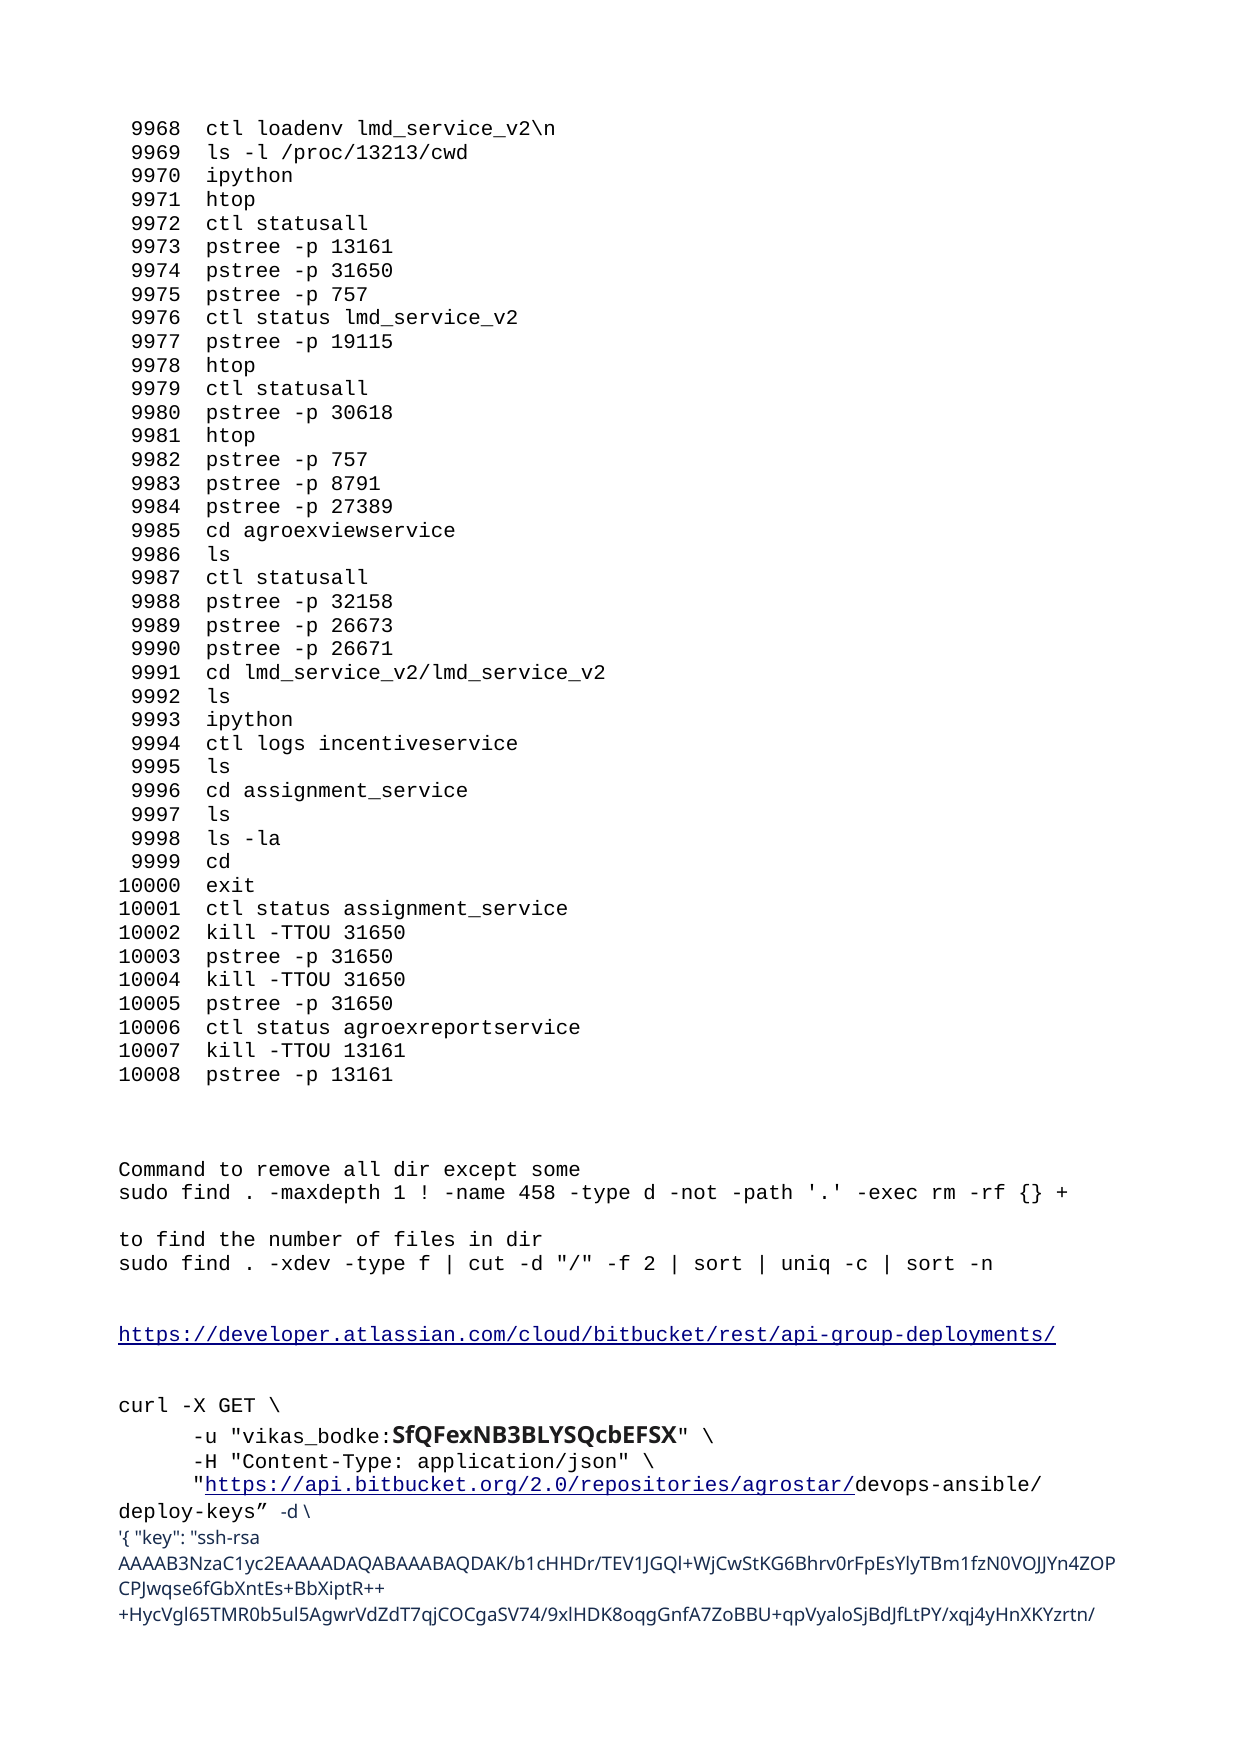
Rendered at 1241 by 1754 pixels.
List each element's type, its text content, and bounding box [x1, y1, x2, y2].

text 9974 pstree -p 31650 [118, 260, 1122, 284]
text 9977 pstree -p 19115 [118, 331, 1122, 354]
text 10006 ctl status agroexreportservice [118, 1017, 1122, 1040]
text 9988 pstree -p 32158 [118, 591, 1122, 615]
text 9991 cd lmd_service_v2/lmd_service_v2 [118, 662, 1122, 686]
text 10005 pstree -p 31650 [118, 993, 1122, 1017]
text 9996 cd assignment_service [118, 780, 1122, 804]
text Command to remove all dir except some [118, 1158, 1122, 1182]
text 9998 ls -la [118, 827, 1122, 851]
text 9990 pstree -p 26671 [118, 638, 1122, 662]
text 9969 ls -l /proc/13213/cwd [118, 142, 1122, 165]
text 9978 htop [118, 354, 1122, 378]
text 9970 ipython [118, 165, 1122, 189]
text 9982 pstree -p 757 [118, 449, 1122, 473]
text 10001 ctl status assignment_service [118, 898, 1122, 922]
text 10008 pstree -p 13161 [118, 1064, 1122, 1088]
text 9992 ls [118, 686, 1122, 709]
text 10002 kill -TTOU 31650 [118, 922, 1122, 946]
text 9993 ipython [118, 709, 1122, 733]
text 10007 kill -TTOU 13161 [118, 1040, 1122, 1064]
text "https://api.bitbucket.org/2.0/repositories/agrostar/devops-ansible/deploy-keys” -d \ [118, 1474, 1122, 1524]
text 9976 ctl status lmd_service_v2 [118, 307, 1122, 331]
text curl -X GET \ [118, 1395, 1122, 1419]
text 9997 ls [118, 804, 1122, 827]
text 9981 htop [118, 426, 1122, 449]
text 9987 ctl statusall [118, 567, 1122, 591]
text 10004 kill -TTOU 31650 [118, 969, 1122, 993]
text 9989 pstree -p 26673 [118, 615, 1122, 638]
text 9984 pstree -p 27389 [118, 496, 1122, 520]
text sudo find . -xdev -type f | cut -d "/" -f 2 | sort | uniq -c | sort -n [118, 1253, 1122, 1277]
text 9972 ctl statusall [118, 213, 1122, 236]
text 9975 pstree -p 757 [118, 284, 1122, 307]
text to find the number of files in dir [118, 1229, 1122, 1253]
text '{ "key": "ssh-rsa AAAAB3NzaC1yc2EAAAADAQABAAABAQDAK/b1cHHDr/TEV1JGQl+WjCwStKG6Bhrv0rFpEsYlyTBm1fzN0VOJJYn4ZOPCPJwqse6fGbXntEs+BbXiptR+++HycVgl65TMR0b5ul5AgwrVdZdT7qjCOCgaSV74/9xlHDK8oqgGnfA7ZoBBU+qpVyaloSjBdJfLtPY/xqj4yHnXKYzrtn/ [118, 1524, 1122, 1626]
text 9979 ctl statusall [118, 378, 1122, 402]
text https://developer.atlassian.com/cloud/bitbucket/rest/api-group-deployments/ [118, 1324, 1122, 1348]
text 9971 htop [118, 189, 1122, 213]
text 9999 cd [118, 851, 1122, 875]
text 9973 pstree -p 13161 [118, 236, 1122, 260]
text 9994 ctl logs incentiveservice [118, 733, 1122, 757]
text -u "vikas_bodke:SfQFexNB3BLYSQcbEFSX" \ [118, 1419, 1122, 1451]
text 10003 pstree -p 31650 [118, 946, 1122, 969]
text sudo find . -maxdepth 1 ! -name 458 -type d -not -path '.' -exec rm -rf {} + [118, 1182, 1122, 1206]
text 9985 cd agroexviewservice [118, 520, 1122, 544]
text 10000 exit [118, 875, 1122, 898]
text -H "Content-Type: application/json" \ [118, 1451, 1122, 1474]
text 9986 ls [118, 544, 1122, 567]
text 9995 ls [118, 757, 1122, 780]
text 9968 ctl loadenv lmd_service_v2\n [118, 118, 1122, 142]
text 9980 pstree -p 30618 [118, 402, 1122, 426]
text 9983 pstree -p 8791 [118, 473, 1122, 496]
